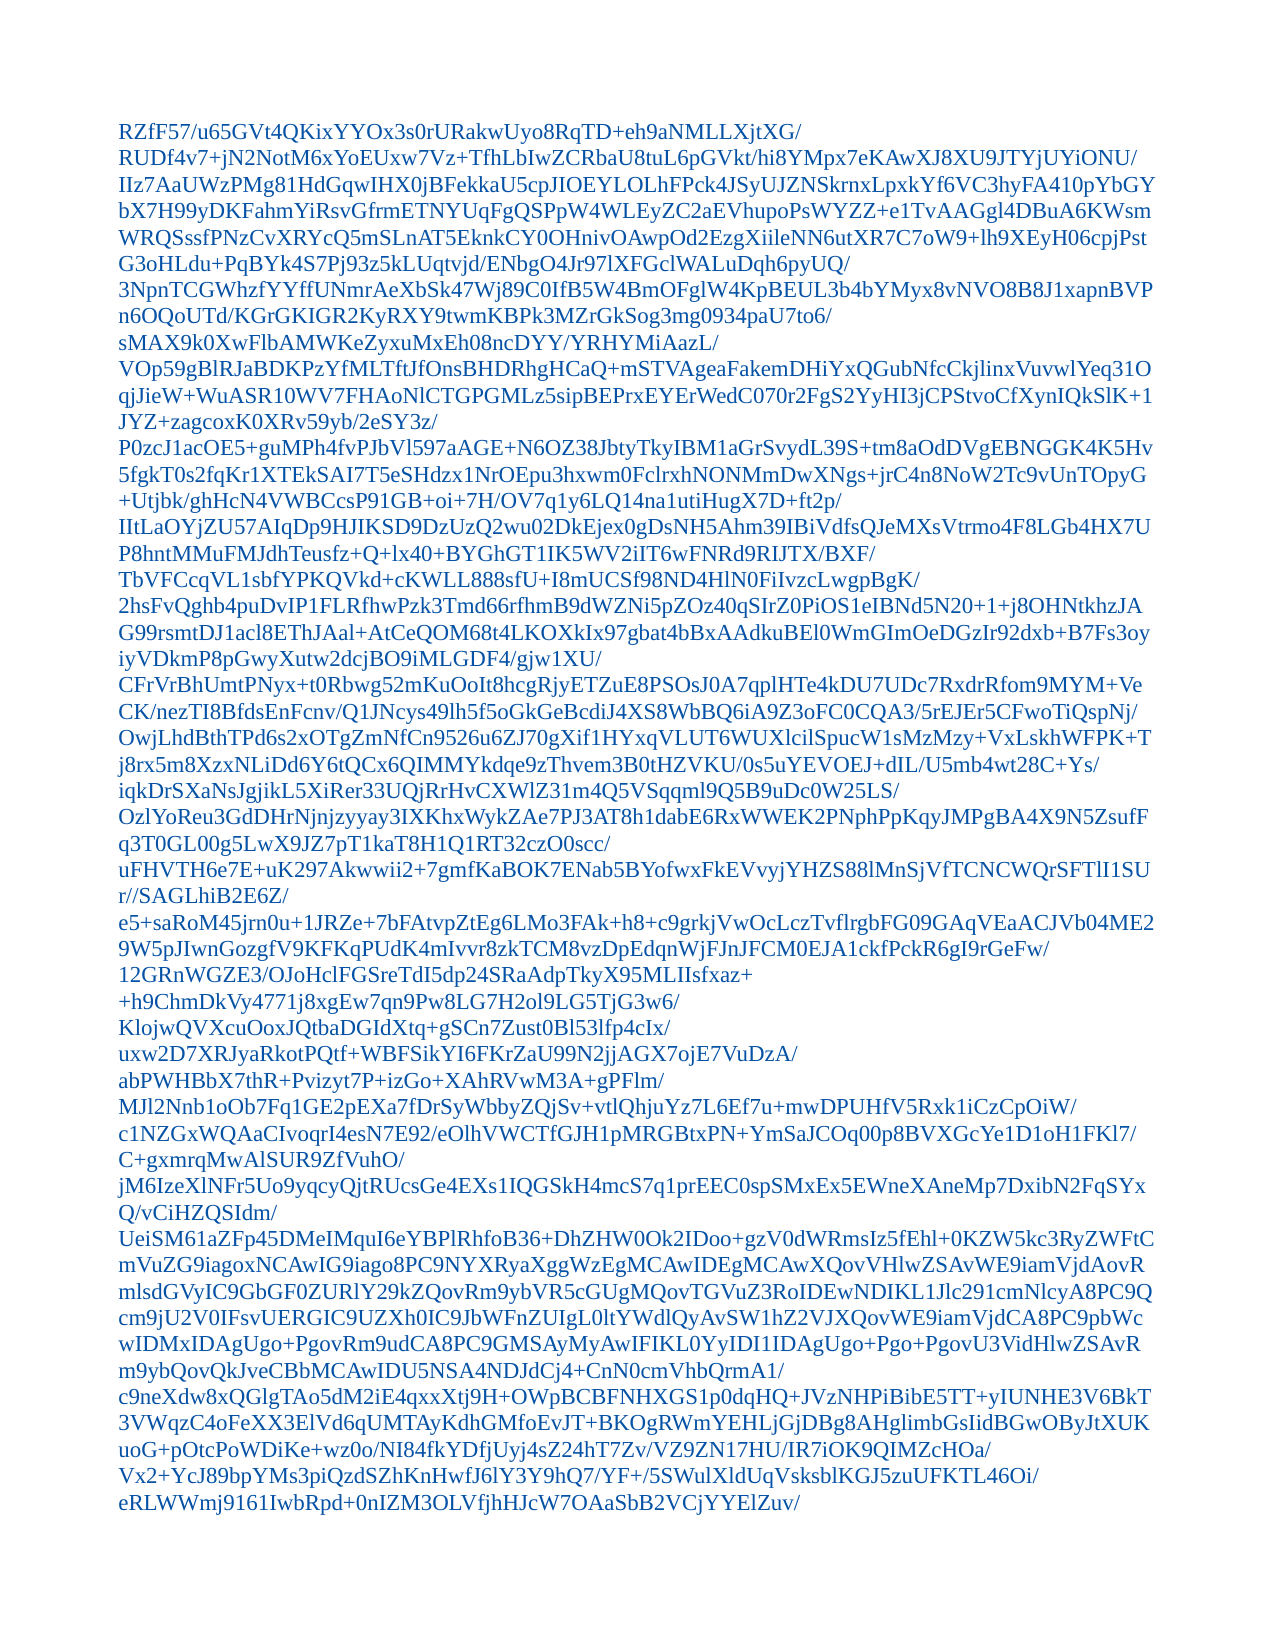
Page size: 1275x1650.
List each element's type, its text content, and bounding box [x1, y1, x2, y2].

text RZfF57/u65GVt4QKixYYOx3s0rURakwUyo8RqTD+eh9aNMLLXjtXG/RUDf4v7+jN2NotM6xYoEUxw7Vz+TfhLbIwZCRbaU8tuL6pGVkt/hi8YMpx7eKAwXJ8XU9JTYjUYiONU/IIz7AaUWzPMg81HdGqwIHX0jBFekkaU5cpJIOEYLOLhFPck4JSyUJZNSkrnxLpxkYf6VC3hyFA410pYbGYbX7H99yDKFahmYiRsvGfrmETNYUqFgQSPpW4WLEyZC2aEVhupoPsWYZZ+e1TvAAGgl4DBuA6KWsmWRQSssfPNzCvXRYcQ5mSLnAT5EknkCY0OHnivOAwpOd2EzgXiileNN6utXR7C7oW9+lh9XEyH06cpjPstG3oHLdu+PqBYk4S7Pj93z5kLUqtvjd/ENbgO4Jr97lXFGclWALuDqh6pyUQ/3NpnTCGWhzfYYffUNmrAeXbSk47Wj89C0IfB5W4BmOFglW4KpBEUL3b4bYMyx8vNVO8B8J1xapnBVPn6OQoUTd/KGrGKIGR2KyRXY9twmKBPk3MZrGkSog3mg0934paU7to6/sMAX9k0XwFlbAMWKeZyxuMxEh08ncDYY/YRHYMiAazL/VOp59gBlRJaBDKPzYfMLTftJfOnsBHDRhgHCaQ+mSTVAgeaFakemDHiYxQGubNfcCkjlinxVuvwlYeq31OqjJieW+WuASR10WV7FHAoNlCTGPGMLz5sipBEPrxEYErWedC070r2FgS2YyHI3jCPStvoCfXynIQkSlK+1JYZ+zagcoxK0XRv59yb/2eSY3z/P0zcJ1acOE5+guMPh4fvPJbVl597aAGE+N6OZ38JbtyTkyIBM1aGrSvydL39S+tm8aOdDVgEBNGGK4K5Hv5fgkT0s2fqKr1XTEkSAI7T5eSHdzx1NrOEpu3hxwm0FclrxhNONMmDwXNgs+jrC4n8NoW2Tc9vUnTOpyG+Utjbk/ghHcN4VWBCcsP91GB+oi+7H/OV7q1y6LQ14na1utiHugX7D+ft2p/IItLaOYjZU57AIqDp9HJIKSD9DzUzQ2wu02DkEjex0gDsNH5Ahm39IBiVdfsQJeMXsVtrmo4F8LGb4HX7UP8hntMMuFMJdhTeusfz+Q+lx40+BYGhGT1IK5WV2iIT6wFNRd9RIJTX/BXF/TbVFCcqVL1sbfYPKQVkd+cKWLL888sfU+I8mUCSf98ND4HlN0FiIvzcLwgpBgK/2hsFvQghb4puDvIP1FLRfhwPzk3Tmd66rfhmB9dWZNi5pZOz40qSIrZ0PiOS1eIBNd5N20+1+j8OHNtkhzJAG99rsmtDJ1acl8EThJAal+AtCeQOM68t4LKOXkIx97gbat4bBxAAdkuBEl0WmGImOeDGzIr92dxb+B7Fs3oyiyVDkmP8pGwyXutw2dcjBO9iMLGDF4/gjw1XU/CFrVrBhUmtPNyx+t0Rbwg52mKuOoIt8hcgRjyETZuE8PSOsJ0A7qplHTe4kDU7UDc7RxdrRfom9MYM+VeCK/nezTI8BfdsEnFcnv/Q1JNcys49lh5f5oGkGeBcdiJ4XS8WbBQ6iA9Z3oFC0CQA3/5rEJEr5CFwoTiQspNj/OwjLhdBthTPd6s2xOTgZmNfCn9526u6ZJ70gXif1HYxqVLUT6WUXlcilSpucW1sMzMzy+VxLskhWFPK+Tj8rx5m8XzxNLiDd6Y6tQCx6QIMMYkdqe9zThvem3B0tHZVKU/0s5uYEVOEJ+dIL/U5mb4wt28C+Ys/iqkDrSXaNsJgjikL5XiRer33UQjRrHvCXWlZ31m4Q5VSqqml9Q5B9uDc0W25LS/OzlYoReu3GdDHrNjnjzyyay3IXKhxWykZAe7PJ3AT8h1dabE6RxWWEK2PNphPpKqyJMPgBA4X9N5ZsufFq3T0GL00g5LwX9JZ7pT1kaT8H1Q1RT32czO0scc/uFHVTH6e7E+uK297Akwwii2+7gmfKaBOK7ENab5BYofwxFkEVvyjYHZS88lMnSjVfTCNCWQrSFTlI1SUr//SAGLhiB2E6Z/e5+saRoM45jrn0u+1JRZe+7bFAtvpZtEg6LMo3FAk+h8+c9grkjVwOcLczTvflrgbFG09GAqVEaACJVb04ME29W5pJIwnGozgfV9KFKqPUdK4mIvvr8zkTCM8vzDpEdqnWjFJnJFCM0EJA1ckfPckR6gI9rGeFw/12GRnWGZE3/OJoHclFGSreTdI5dp24SRaAdpTkyX95MLIIsfxaz++h9ChmDkVy4771j8xgEw7qn9Pw8LG7H2ol9LG5TjG3w6/KlojwQVXcuOoxJQtbaDGIdXtq+gSCn7Zust0Bl53lfp4cIx/uxw2D7XRJyaRkotPQtf+WBFSikYI6FKrZaU99N2jjAGX7ojE7VuDzA/abPWHBbX7thR+Pvizyt7P+izGo+XAhRVwM3A+gPFlm/MJl2Nnb1oOb7Fq1GE2pEXa7fDrSyWbbyZQjSv+vtlQhjuYz7L6Ef7u+mwDPUHfV5Rxk1iCzCpOiW/c1NZGxWQAaCIvoqrI4esN7E92/eOlhVWCTfGJH1pMRGBtxPN+YmSaJCOq00p8BVXGcYe1D1oH1FKl7/C+gxmrqMwAlSUR9ZfVuhO/jM6IzeXlNFr5Uo9yqcyQjtRUcsGe4EXs1IQGSkH4mcS7q1prEEC0spSMxEx5EWneXAneMp7DxibN2FqSYxQ/vCiHZQSIdm/UeiSM61aZFp45DMeIMquI6eYBPlRhfoB36+DhZHW0Ok2IDoo+gzV0dWRmsIz5fEhl+0KZW5kc3RyZWFtCmVuZG9iagoxNCAwIG9iago8PC9NYXRyaXggWzEgMCAwIDEgMCAwXQovVHlwZSAvWE9iamVjdAovRmlsdGVyIC9GbGF0ZURlY29kZQovRm9ybVR5cGUgMQovTGVuZ3RoIDEwNDIKL1Jlc291cmNlcyA8PC9Qcm9jU2V0IFsvUERGIC9UZXh0IC9JbWFnZUIgL0ltYWdlQyAvSW1hZ2VJXQovWE9iamVjdCA8PC9pbWcwIDMxIDAgUgo+PgovRm9udCA8PC9GMSAyMyAwIFIKL0YyIDI1IDAgUgo+Pgo+PgovU3VidHlwZSAvRm9ybQovQkJveCBbMCAwIDU5NSA4NDJdCj4+CnN0cmVhbQrmA1/c9neXdw8xQGlgTAo5dM2iE4qxxXtj9H+OWpBCBFNHXGS1p0dqHQ+JVzNHPiBibE5TT+yIUNHE3V6BkT3VWqzC4oFeXX3ElVd6qUMTAyKdhGMfoEvJT+BKOgRWmYEHLjGjDBg8AHglimbGsIidBGwOByJtXUKuoG+pOtcPoWDiKe+wz0o/NI84fkYDfjUyj4sZ24hT7Zv/VZ9ZN17HU/IR7iOK9QIMZcHOa/Vx2+YcJ89bpYMs3piQzdSZhKnHwfJ6lY3Y9hQ7/YF+/5SWulXldUqVsksblKGJ5zuUFKTL46Oi/eRLWWmj9161IwbRpd+0nIZM3OLVfjhHJcW7OAaSbB2VCjYYElZuv/ [118, 118, 1157, 1515]
